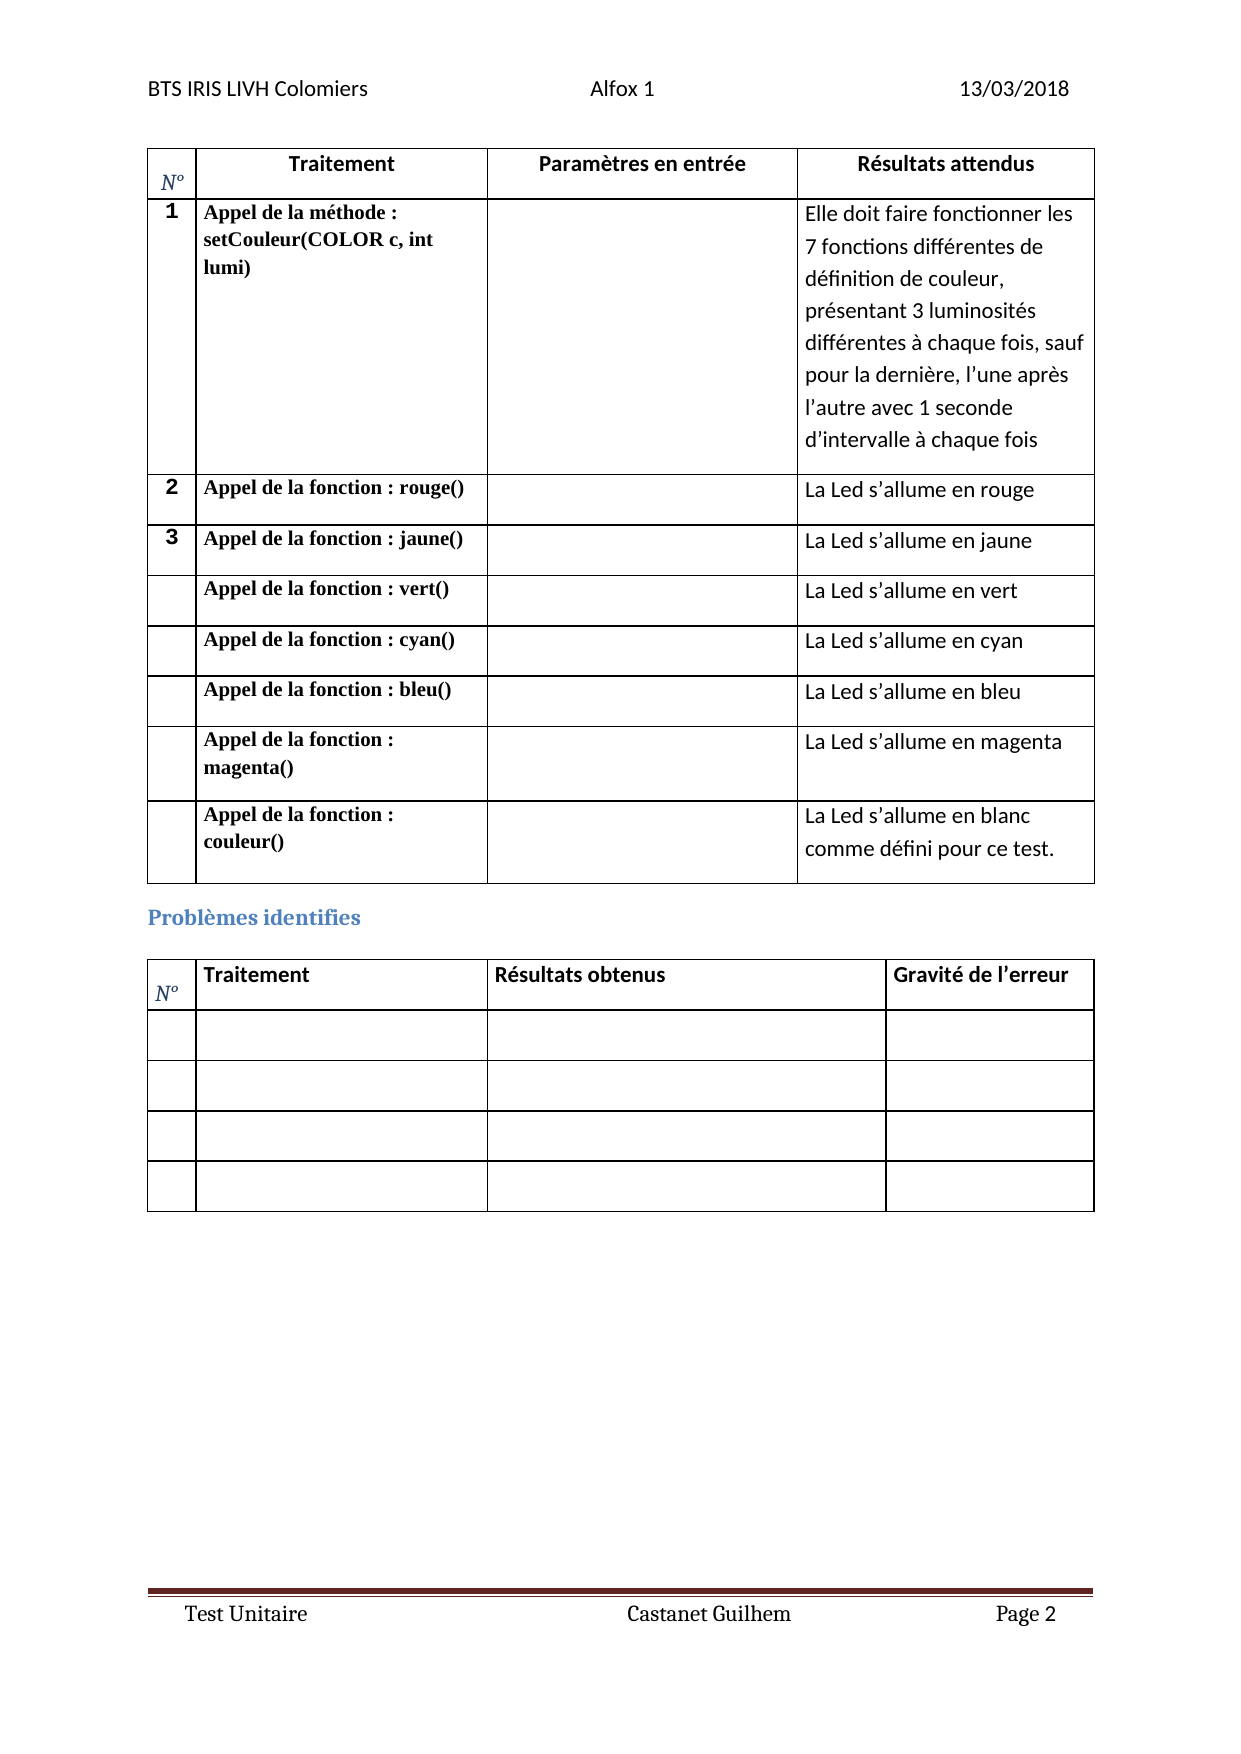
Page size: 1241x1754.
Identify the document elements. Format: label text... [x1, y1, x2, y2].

table_header Résultats attendus [798, 149, 1094, 198]
table_cell [488, 576, 797, 625]
table_cell La Led s’allume en cyan [798, 627, 1094, 675]
table_cell [488, 526, 797, 574]
table_cell [197, 1162, 487, 1211]
table_cell La Led s’allume en rouge [798, 475, 1094, 524]
table_cell Appel de la fonction : bleu() [197, 677, 487, 726]
table_cell [197, 1112, 487, 1160]
table_cell [197, 1011, 487, 1059]
table_cell [488, 475, 797, 524]
table_cell [488, 627, 797, 675]
table_cell 2 [148, 475, 195, 524]
table_cell [148, 1011, 195, 1059]
table_cell [488, 677, 797, 726]
table_cell La Led s’allume en blanc comme défini pour ce test. [798, 802, 1094, 882]
table_cell [488, 1011, 885, 1059]
table_cell [488, 1061, 885, 1110]
table_cell [148, 627, 195, 675]
table_cell [887, 1112, 1093, 1160]
table_cell La Led s’allume en vert [798, 576, 1094, 625]
table_cell [148, 1061, 195, 1110]
table_cell Appel de la fonction : couleur() [197, 802, 487, 882]
table_cell Appel de la fonction : cyan() [197, 627, 487, 675]
table_cell Appel de la méthode : setCouleur(COLOR c, int lumi) [197, 200, 487, 474]
table_cell 1 [148, 200, 195, 474]
table_header N° [148, 149, 195, 198]
table_cell [488, 727, 797, 800]
table_cell [887, 1061, 1093, 1110]
table_cell [148, 576, 195, 625]
table_cell [887, 1162, 1093, 1211]
table_cell La Led s’allume en magenta [798, 727, 1094, 800]
table_cell Elle doit faire fonctionner les 7 fonctions différentes de définition de couleur, présentant 3 luminosités différentes à chaque fois, sauf pour la dernière, l’une après l’autre avec 1 seconde d’intervalle à chaque fois [798, 200, 1094, 474]
table_cell 3 [148, 526, 195, 574]
table_cell [148, 727, 195, 800]
table_header N° [148, 960, 195, 1009]
table_cell Appel de la fonction : magenta() [197, 727, 487, 800]
table_cell [488, 200, 797, 474]
table_cell [148, 802, 195, 882]
table_header Gravité de l’erreur [887, 960, 1093, 1009]
subtitle Problèmes identifies [148, 905, 1093, 931]
table_cell [197, 1061, 487, 1110]
table_cell La Led s’allume en bleu [798, 677, 1094, 726]
table_cell Appel de la fonction : rouge() [197, 475, 487, 524]
table_cell [148, 1162, 195, 1211]
table_header Traitement [197, 149, 487, 198]
table_cell [148, 677, 195, 726]
table_cell [488, 1162, 885, 1211]
table_cell Appel de la fonction : vert() [197, 576, 487, 625]
table_cell [887, 1011, 1093, 1059]
table_cell [148, 1112, 195, 1160]
table_header Paramètres en entrée [488, 149, 797, 198]
table_cell [488, 802, 797, 882]
table_header Résultats obtenus [488, 960, 885, 1009]
table_header Traitement [197, 960, 487, 1009]
table_cell La Led s’allume en jaune [798, 526, 1094, 574]
table_cell [488, 1112, 885, 1160]
table_cell Appel de la fonction : jaune() [197, 526, 487, 574]
